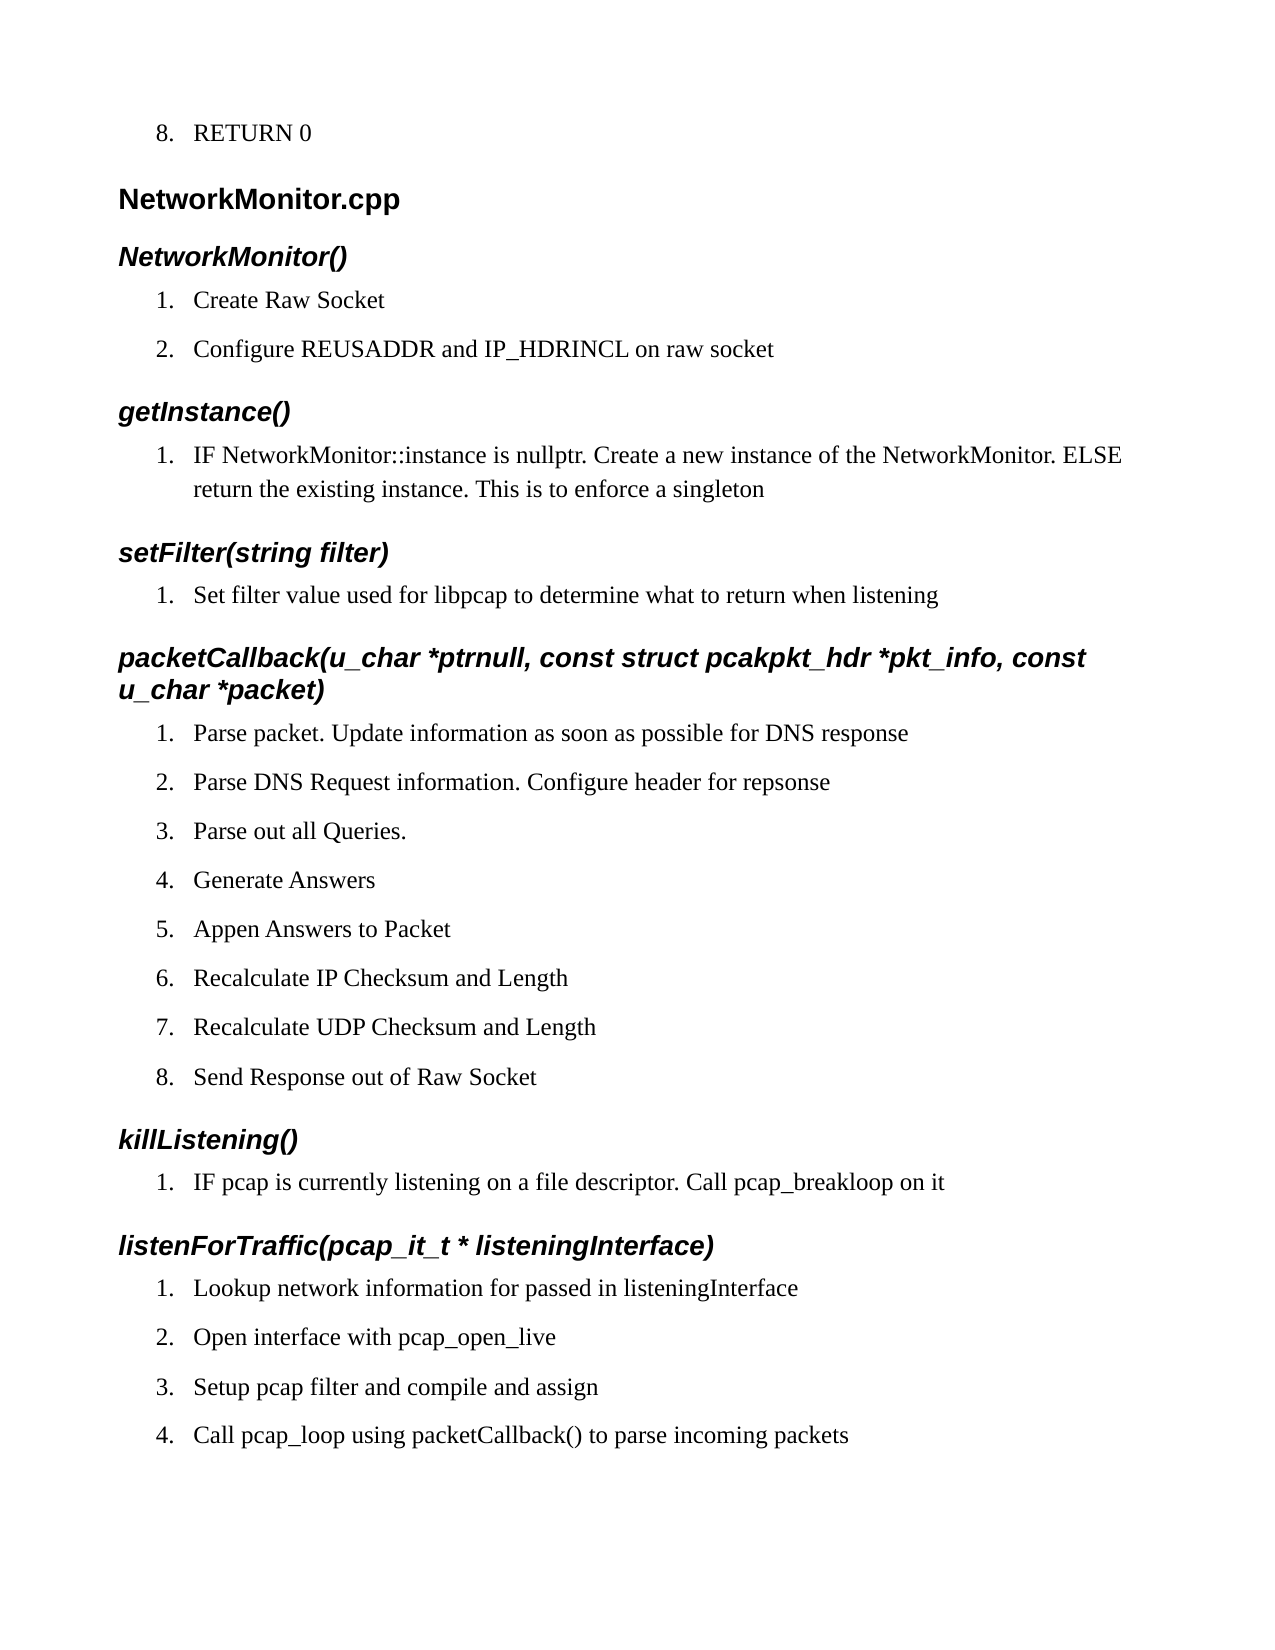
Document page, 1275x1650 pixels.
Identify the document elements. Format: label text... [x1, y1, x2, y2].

list Parse DNS Request information. Configure header for repsonse [156, 767, 1157, 796]
list Create Raw Socket [156, 285, 1157, 314]
list Send Response out of Raw Socket [156, 1062, 1157, 1090]
list Open interface with pcap_open_live [156, 1322, 1157, 1351]
list Configure REUSADDR and IP_HDRINCL on raw socket [156, 334, 1157, 363]
list Parse out all Queries. [156, 816, 1157, 845]
list Parse packet. Update information as soon as possible for DNS response [156, 718, 1157, 747]
list Appen Answers to Packet [156, 914, 1157, 943]
list IF NetworkMonitor::instance is nullptr. Create a new instance of the NetworkMonitor. ELSE return the existing instance. This is to enforce a singleton [156, 440, 1157, 503]
subtitle NetworkMonitor() [118, 241, 1157, 272]
subtitle getInstance() [118, 396, 1157, 427]
subtitle listenForTraffic(pcap_it_t * listeningInterface) [118, 1229, 1157, 1261]
subtitle killListening() [118, 1123, 1157, 1155]
list Setup pcap filter and compile and assign [156, 1372, 1157, 1400]
list Recalculate UDP Checksum and Length [156, 1012, 1157, 1041]
list Set filter value used for libpcap to determine what to return when listening [156, 580, 1157, 609]
list Recalculate IP Checksum and Length [156, 963, 1157, 992]
list RETURN 0 [156, 118, 1157, 147]
list Generate Answers [156, 865, 1157, 894]
subtitle packetCallback(u_char *ptrnull, const struct pcakpkt_hdr *pkt_info, const u_char *packet) [118, 642, 1157, 706]
list IF pcap is currently listening on a file descriptor. Call pcap_breakloop on it [156, 1167, 1157, 1196]
list Lookup network information for passed in listeningInterface [156, 1273, 1157, 1302]
subtitle NetworkMonitor.cpp [118, 182, 1157, 216]
list Call pcap_loop using packetCallback() to parse incoming packets [156, 1421, 1157, 1449]
subtitle setFilter(string filter) [118, 536, 1157, 568]
